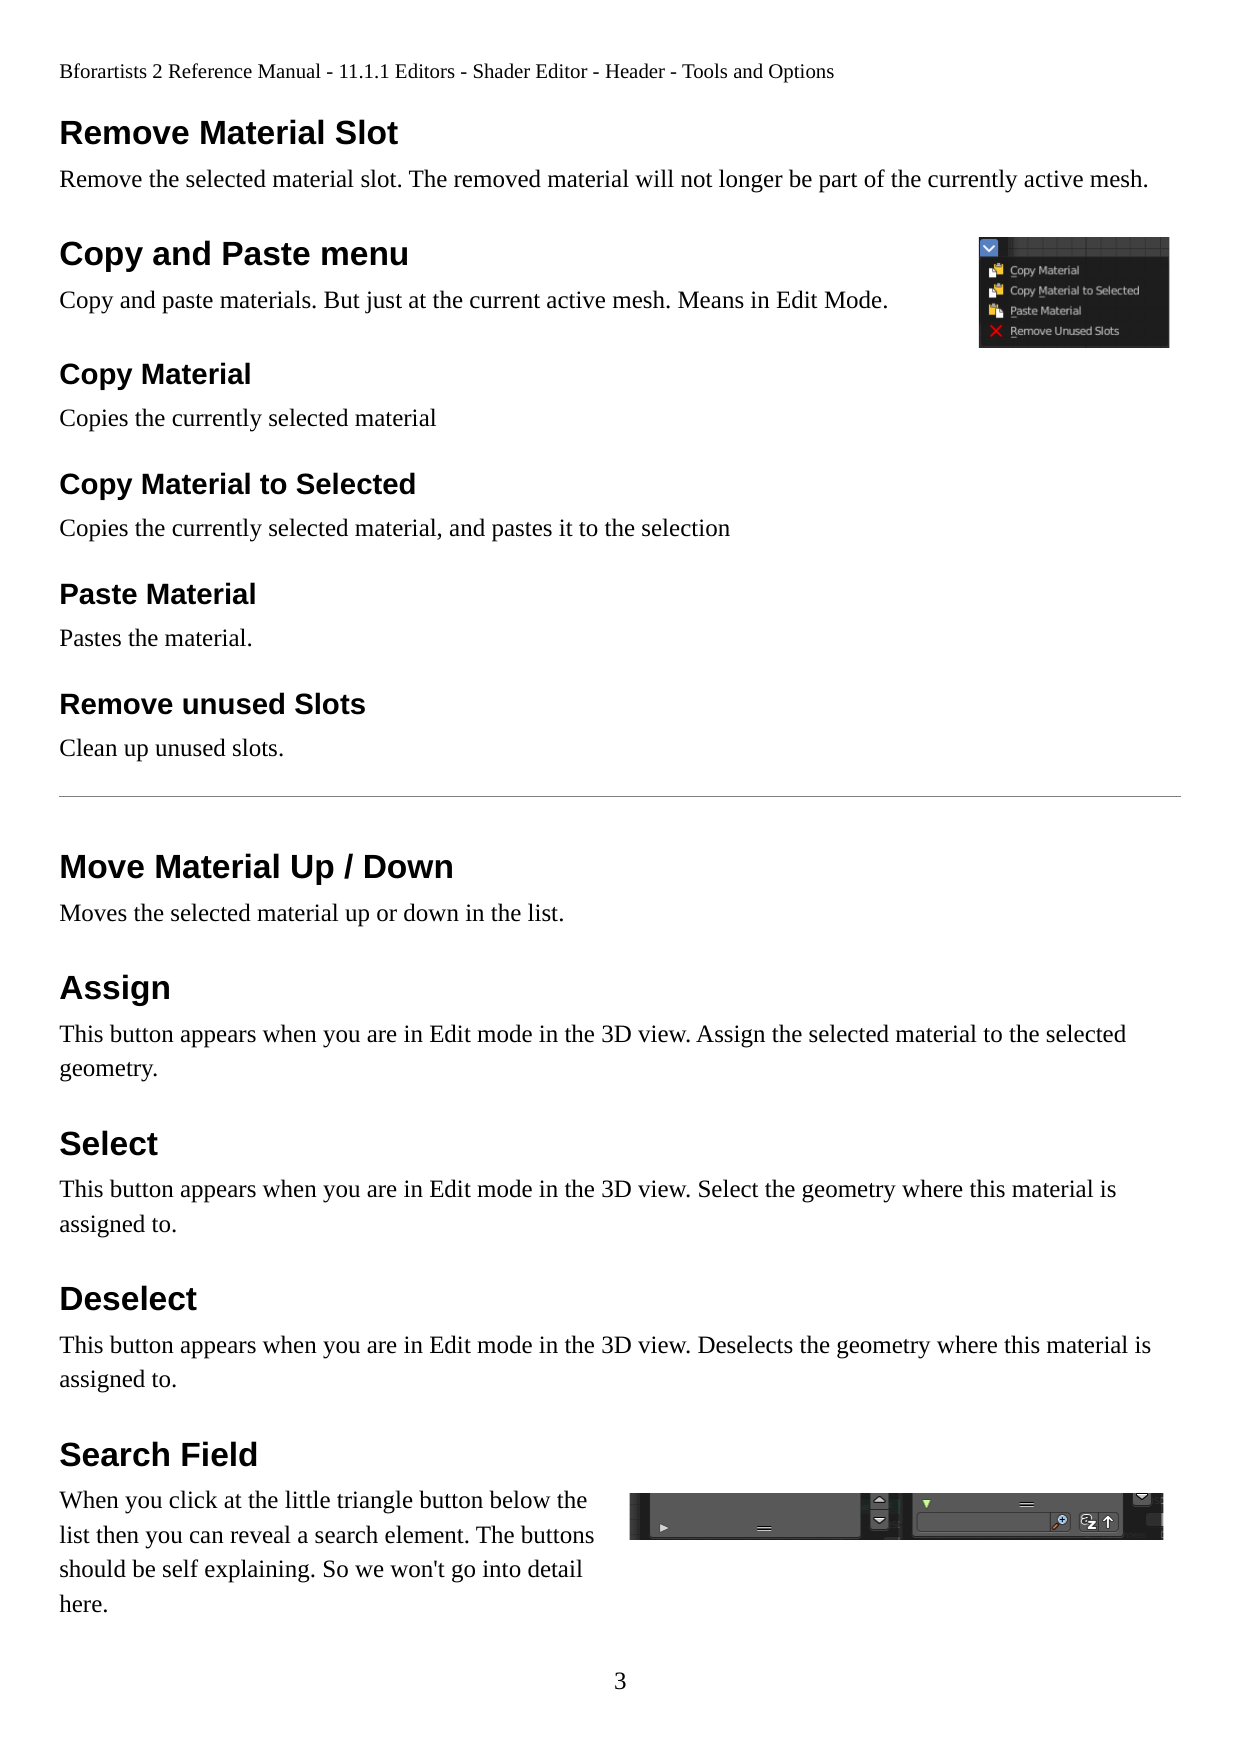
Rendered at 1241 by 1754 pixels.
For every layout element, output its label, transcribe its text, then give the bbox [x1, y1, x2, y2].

subtitle Copy and Paste menu [59, 234, 1181, 272]
picture [629, 1493, 1164, 1540]
subtitle Search Field [59, 1434, 1181, 1473]
text Remove the selected material slot. The removed material will not longer be part of the currently active mesh. [59, 164, 1181, 192]
text This button appears when you are in Edit mode in the 3D view. Assign the selected material to the selected geometry. [59, 1019, 1181, 1082]
text When you click at the little triangle button below the list then you can reveal a search element. The buttons should be self explaining. So we won't go into detail here. [59, 1486, 1181, 1618]
subtitle Remove unused Slots [59, 687, 1181, 720]
text Copy and paste materials. But just at the current active mesh. Means in Edit Mode. [59, 285, 978, 313]
subtitle Paste Material [59, 577, 1181, 610]
text Clean up unused slots. [59, 733, 1181, 762]
text This button appears when you are in Edit mode in the 3D view. Select the geometry where this material is assigned to. [59, 1174, 1181, 1238]
subtitle Copy Material [59, 357, 1181, 391]
text This button appears when you are in Edit mode in the 3D view. Deselects the geometry where this material is assigned to. [59, 1330, 1181, 1393]
text Pastes the material. [59, 623, 1181, 652]
subtitle Select [59, 1123, 1181, 1162]
subtitle Deselect [59, 1279, 1181, 1318]
text Moves the selected material up or down in the list. [59, 898, 1181, 927]
subtitle Move Material Up / Down [59, 847, 1181, 886]
subtitle Remove Material Slot [59, 113, 1181, 151]
text Copies the currently selected material, and pastes it to the selection [59, 513, 1181, 542]
text Copies the currently selected material [59, 403, 1181, 432]
subtitle Copy Material to Selected [59, 467, 1181, 501]
picture [978, 237, 1170, 348]
subtitle Assign [59, 968, 1181, 1007]
